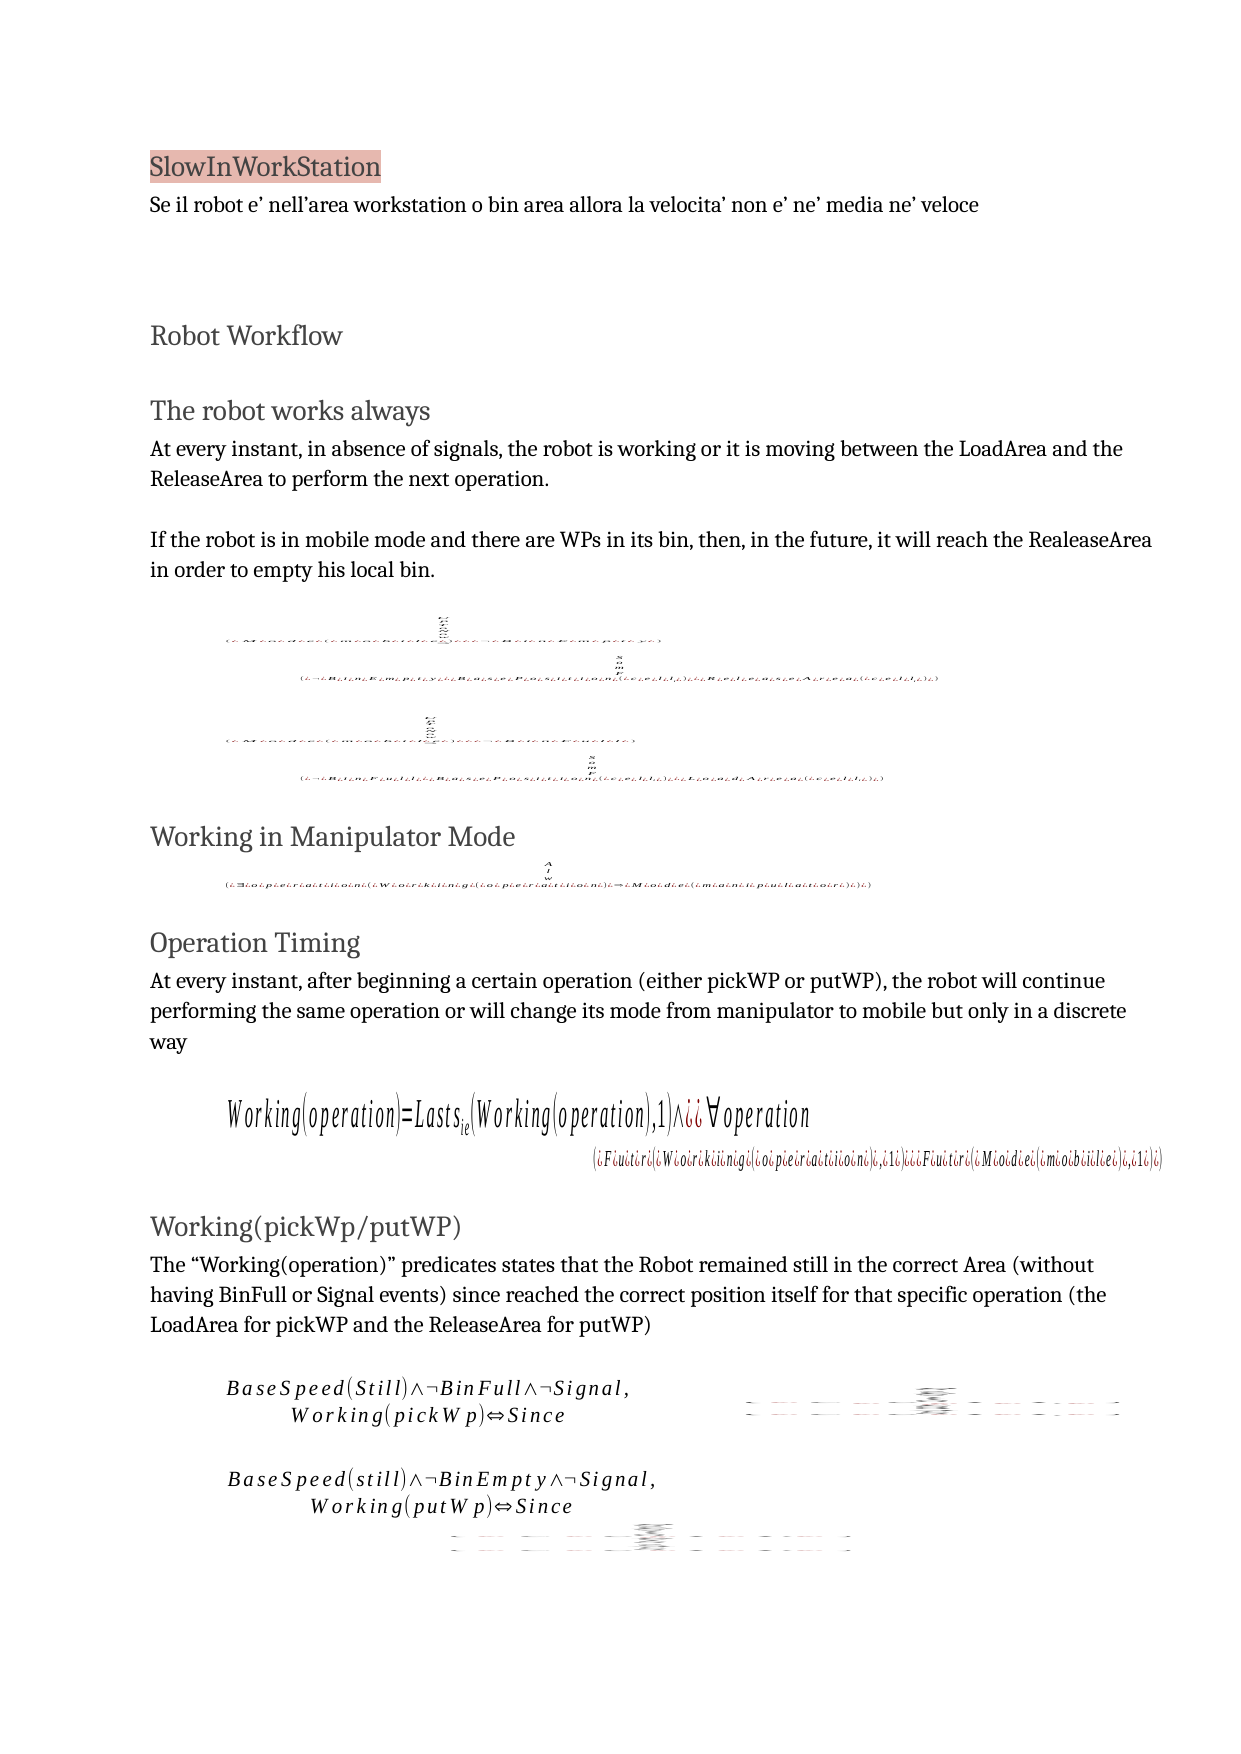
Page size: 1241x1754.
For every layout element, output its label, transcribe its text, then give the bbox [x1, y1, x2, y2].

text Se il robot e’ nell’area workstation o bin area allora la velocita’ non e’ ne’ media ne’ veloce [150, 192, 1153, 218]
text The “Working(operation)” predicates states that the Robot remained still in the correct Area (without having BinFull or Signal events) since reached the correct position itself for that specific operation (the LoadArea for pickWP and the ReleaseArea for putWP) [150, 1252, 1153, 1339]
subtitle SlowInWorkStation [150, 150, 1153, 183]
text At every instant, after beginning a certain operation (either pickWP or putWP), the robot will continue performing the same operation or will change its mode from manipulator to mobile but only in a discrete way [150, 968, 1153, 1055]
subtitle Operation Timing [150, 926, 1153, 960]
subtitle Working in Manipulator Mode [150, 820, 1153, 853]
text At every instant, in absence of signals, the robot is working or it is moving between the LoadArea and the ReleaseArea to perform the next operation. [150, 436, 1153, 492]
subtitle Working(pickWp/putWP) [150, 1210, 1153, 1243]
subtitle Robot Workflow [150, 319, 1153, 352]
subtitle The robot works always [150, 394, 1153, 427]
text If the robot is in mobile mode and there are WPs in its bin, then, in the future, it will reach the RealeaseArea in order to empty his local bin. [150, 526, 1153, 583]
